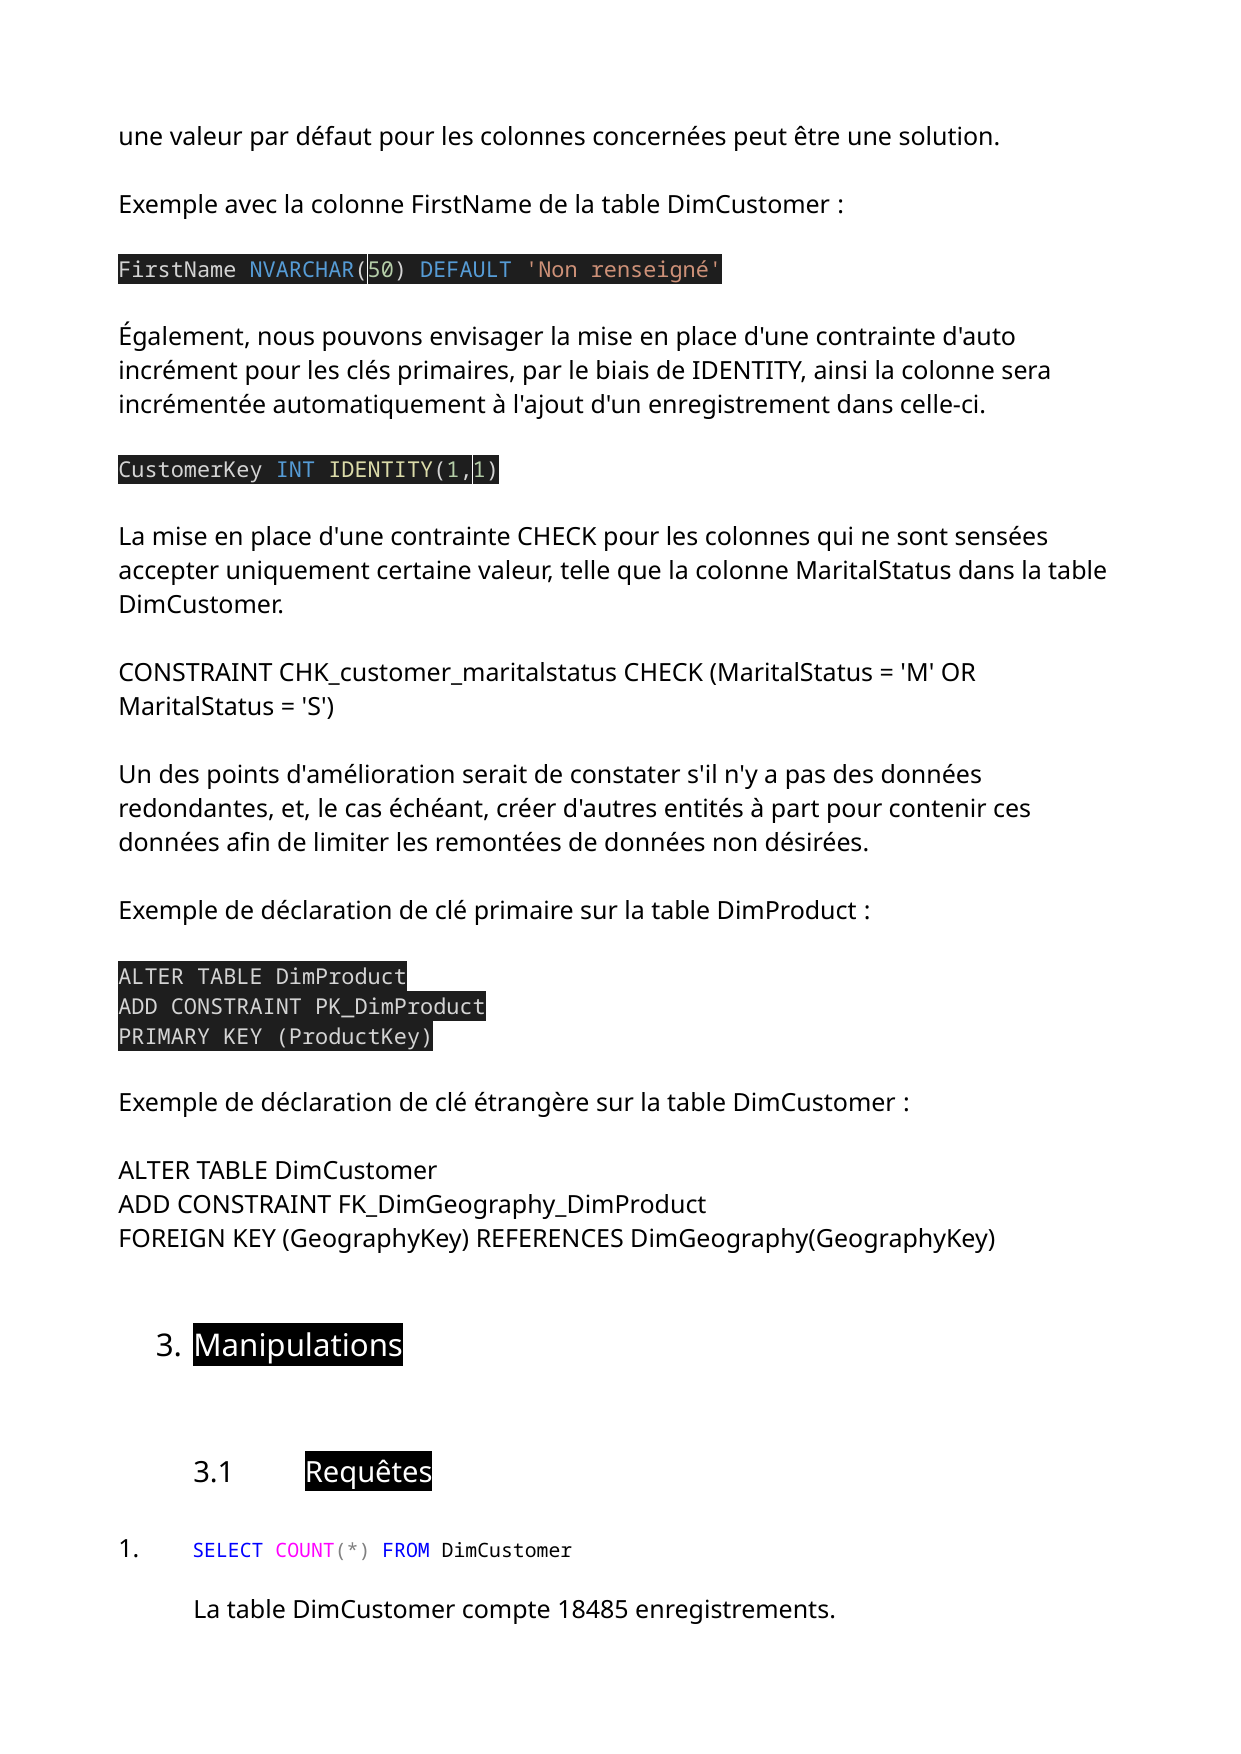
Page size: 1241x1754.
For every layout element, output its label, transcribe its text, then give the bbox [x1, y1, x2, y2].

text Exemple avec la colonne FirstName de la table DimCustomer : [118, 186, 1122, 220]
text PRIMARY KEY (ProductKey) [118, 1021, 1122, 1051]
list La table DimCustomer compte 18485 enregistrements. [156, 1591, 1122, 1625]
text ALTER TABLE DimCustomer [118, 1153, 1122, 1187]
text CustomerKey INT IDENTITY(1,1) [118, 454, 1122, 484]
text Exemple de déclaration de clé étrangère sur la table DimCustomer : [118, 1084, 1122, 1119]
list Manipulations [156, 1323, 1122, 1366]
text ALTER TABLE DimProduct [118, 961, 1122, 991]
text Également, nous pouvons envisager la mise en place d'une contrainte d'auto incrément pour les clés primaires, par le biais de IDENTITY, ainsi la colonne sera incrémentée automatiquement à l'ajout d'un enregistrement dans celle-ci. [118, 318, 1122, 420]
text ADD CONSTRAINT PK_DimProduct [118, 991, 1122, 1021]
text FOREIGN KEY (GeographyKey) REFERENCES DimGeography(GeographyKey) [118, 1221, 1122, 1255]
text Exemple de déclaration de clé primaire sur la table DimProduct : [118, 893, 1122, 927]
text FirstName NVARCHAR(50) DEFAULT 'Non renseigné' [118, 254, 1122, 284]
text une valeur par défaut pour les colonnes concernées peut être une solution. [118, 118, 1122, 152]
text ADD CONSTRAINT FK_DimGeography_DimProduct [118, 1187, 1122, 1221]
text Un des points d'amélioration serait de constater s'il n'y a pas des données redondantes, et, le cas échéant, créer d'autres entités à part pour contenir ces données afin de limiter les remontées de données non désirées. [118, 757, 1122, 859]
text La mise en place d'une contrainte CHECK pour les colonnes qui ne sont sensées accepter uniquement certaine valeur, telle que la colonne MaritalStatus dans la table DimCustomer. [118, 518, 1122, 621]
list Requêtes [193, 1451, 1122, 1491]
text 1. SELECT COUNT(*) FROM DimCustomer [118, 1530, 1122, 1564]
text CONSTRAINT CHK_customer_maritalstatus CHECK (MaritalStatus = 'M' OR MaritalStatus = 'S') [118, 654, 1122, 723]
